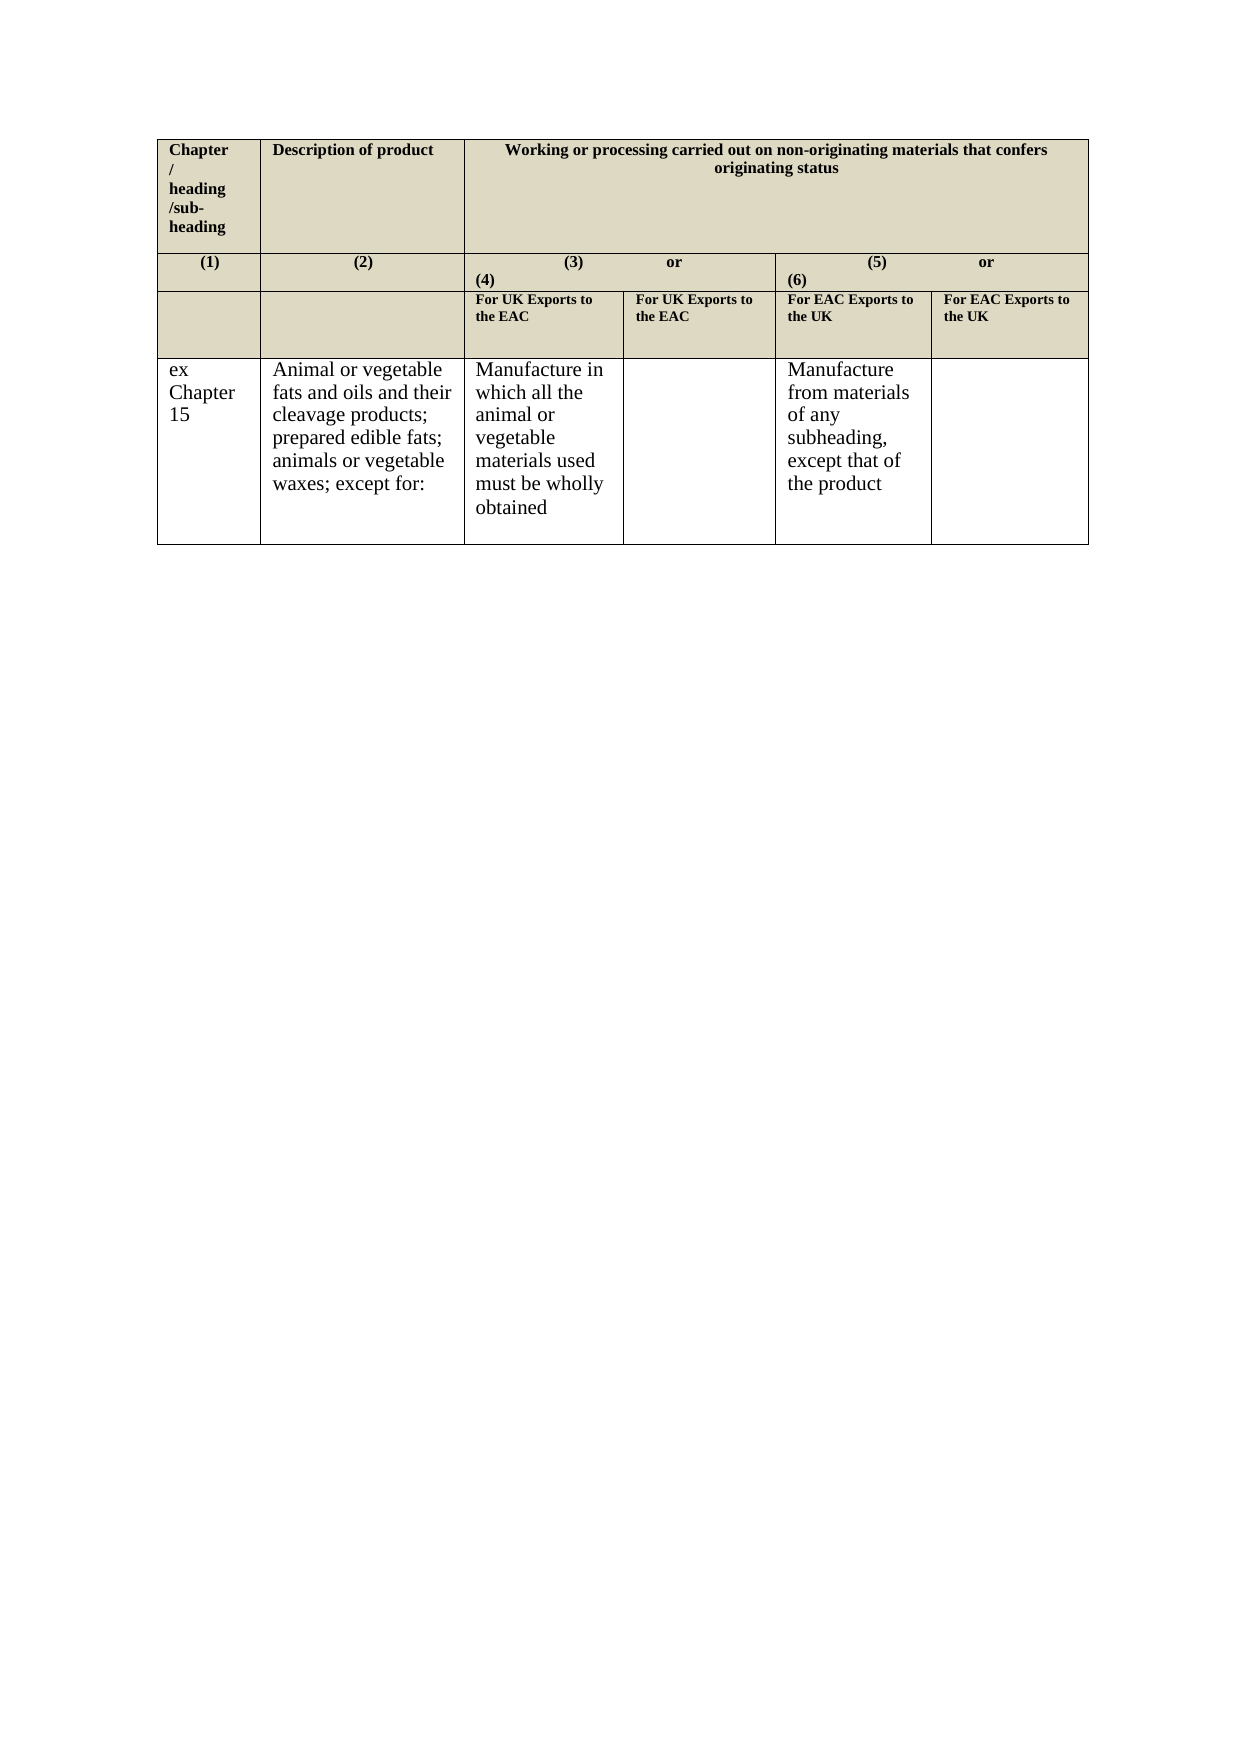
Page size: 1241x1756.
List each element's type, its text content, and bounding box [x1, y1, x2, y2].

table_cell waxes; except for: [261, 473, 464, 496]
table_cell fats and oils and their [261, 381, 464, 404]
table_header Working or processing carried out on non-originating materials that confers originating status [465, 140, 1088, 253]
table_cell (1) [158, 254, 260, 272]
table_cell [776, 254, 836, 272]
table_cell [158, 292, 260, 358]
table_cell [158, 473, 260, 496]
table_header Description of product [261, 140, 464, 253]
table_cell ex [158, 359, 260, 381]
table_cell except that of [776, 450, 931, 473]
table_cell (3) [529, 254, 624, 272]
table_cell Manufacture [776, 359, 931, 381]
table_cell [158, 450, 260, 473]
table_cell of any [776, 404, 931, 427]
table_header Chapter/heading/sub-heading [158, 140, 260, 253]
table_cell [158, 272, 260, 291]
table_cell [158, 496, 260, 543]
table_cell 15 [158, 404, 260, 427]
table_cell the product [776, 473, 931, 496]
table_cell (2) [261, 254, 464, 272]
table_cell (5) [836, 254, 932, 272]
table_cell obtained [465, 496, 623, 543]
table_cell For EAC Exports to the UK [932, 292, 1088, 358]
table_cell [465, 254, 529, 272]
table_cell Manufacture in [465, 359, 623, 381]
table_cell animals or vegetable [261, 450, 464, 473]
table_cell or [932, 254, 1088, 272]
table_cell [529, 272, 624, 291]
table_cell For UK Exports to the EAC [465, 292, 623, 358]
table_cell animal or [465, 404, 623, 427]
table_cell [932, 359, 1088, 543]
table_cell must be wholly [465, 473, 623, 496]
table_cell [624, 359, 775, 543]
table_cell Chapter [158, 381, 260, 404]
table_cell which all the [465, 381, 623, 404]
table_cell cleavage products; [261, 404, 464, 427]
table_cell subheading, [776, 427, 931, 450]
table_cell For EAC Exports to the UK [776, 292, 931, 358]
table_cell [261, 292, 464, 358]
table_cell or [624, 254, 775, 272]
table_cell (6) [776, 272, 836, 291]
table_cell [158, 427, 260, 450]
table_cell [836, 272, 932, 291]
table_cell materials used [465, 450, 623, 473]
table_cell Animal or vegetable [261, 359, 464, 381]
table_cell (4) [465, 272, 529, 291]
table_cell [932, 272, 1088, 291]
table_cell [776, 496, 931, 543]
table_cell For UK Exports to the EAC [624, 292, 775, 358]
table_cell vegetable [465, 427, 623, 450]
table_cell prepared edible fats; [261, 427, 464, 450]
table_cell [261, 496, 464, 543]
table_cell from materials [776, 381, 931, 404]
table_cell [624, 272, 775, 291]
table_cell [261, 272, 464, 291]
